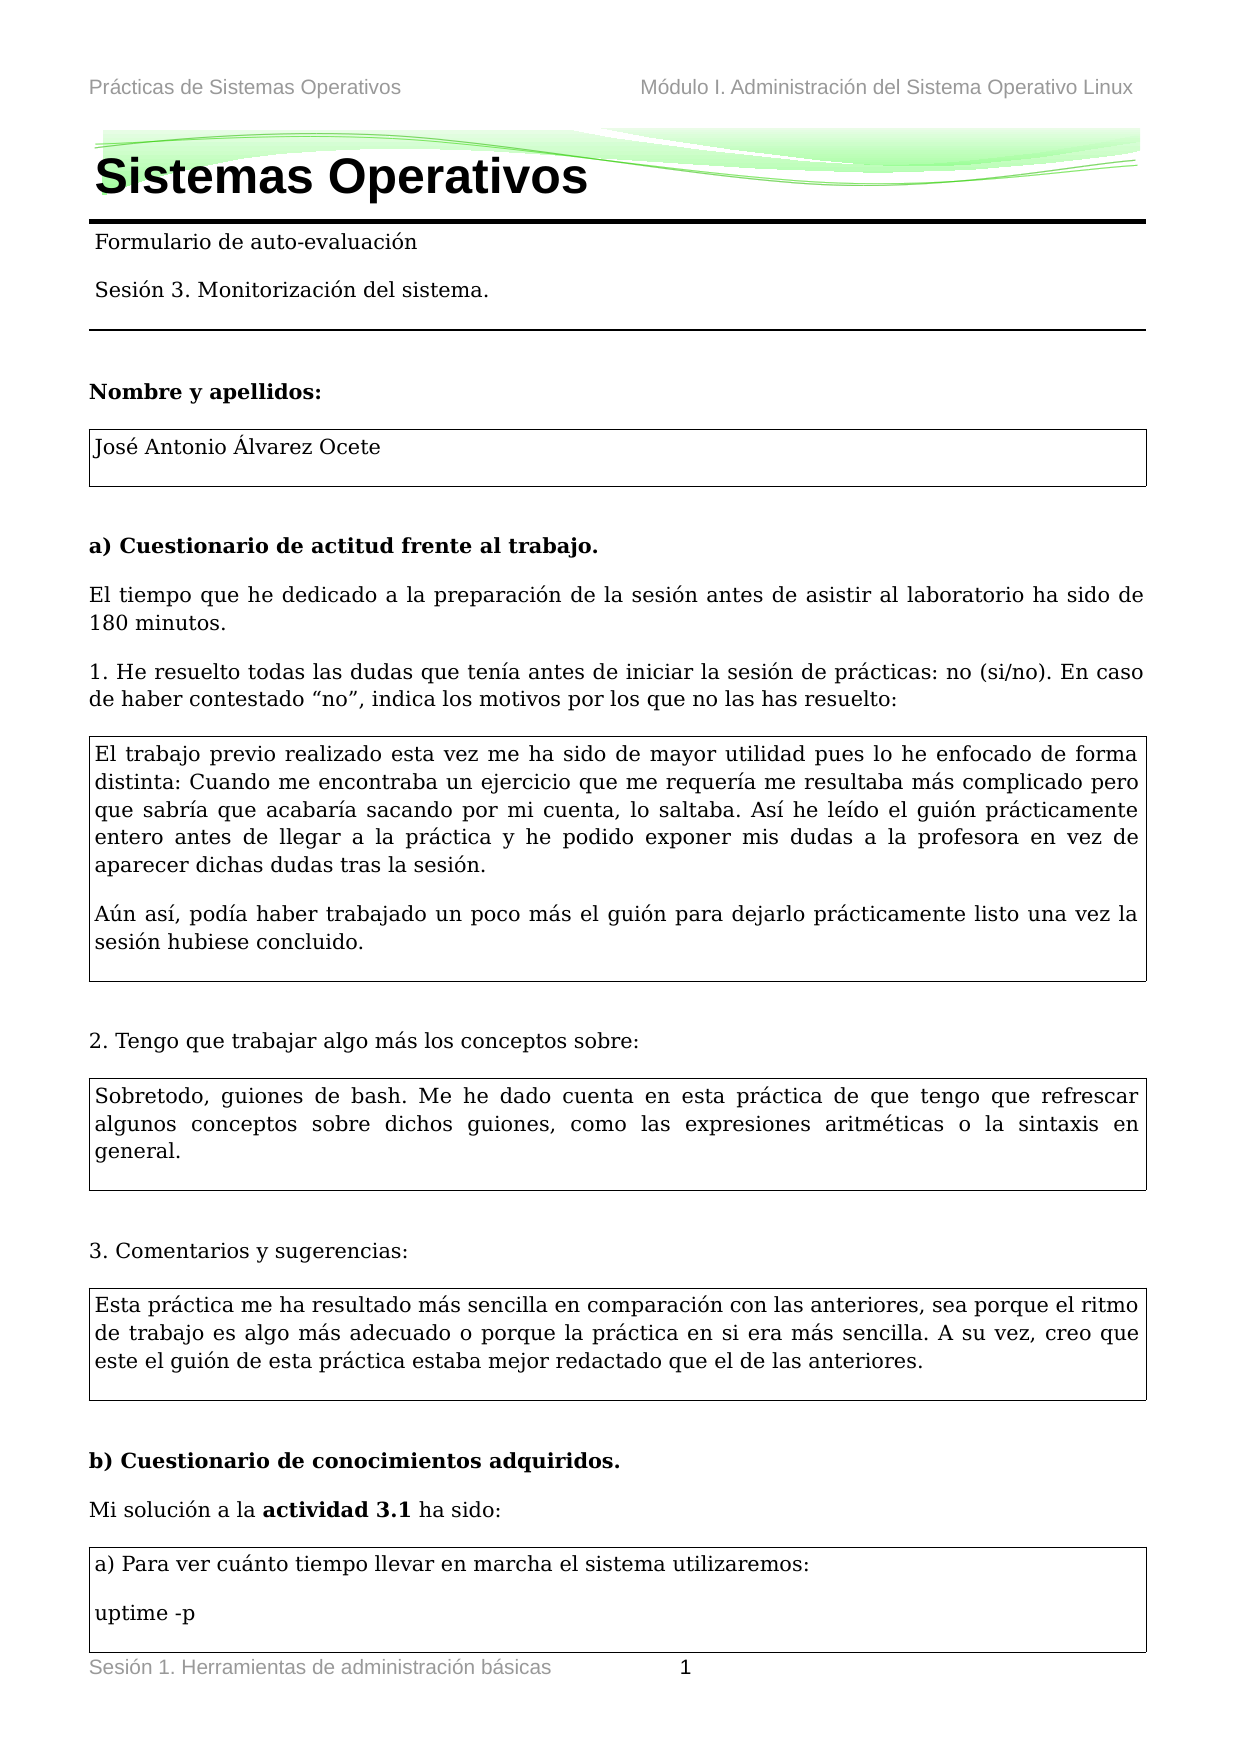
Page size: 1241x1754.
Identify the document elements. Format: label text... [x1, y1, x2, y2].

text Mi solución a la actividad 3.1 ha sido: [89, 1498, 1146, 1522]
table_header Formulario de auto-evaluación Sesión 3. Monitorización del sistema. [89, 224, 1146, 329]
picture [376, 171, 387, 189]
picture [94, 128, 1141, 195]
text 3. Comentarios y sugerencias: [89, 1239, 1146, 1263]
text 2. Tengo que trabajar algo más los conceptos sobre: [89, 1029, 1146, 1053]
table_header Sobretodo, guiones de bash. Me he dado cuenta en esta práctica de que tengo que refrescar algunos conceptos sobre dichos guiones, como las expresiones aritméticas o la sintaxis en general. [90, 1079, 1146, 1190]
text El tiempo que he dedicado a la preparación de la sesión antes de asistir al laboratorio ha sido de 180 minutos. [89, 583, 1146, 635]
table_header a) Para ver cuánto tiempo llevar en marcha el sistema utilizaremos: uptime -p [90, 1548, 1146, 1652]
text b) Cuestionario de conocimientos adquiridos. [89, 1449, 1146, 1473]
table_header José Antonio Álvarez Ocete [90, 430, 1146, 486]
text Nombre y apellidos: [89, 380, 1146, 404]
table_header El trabajo previo realizado esta vez me ha sido de mayor utilidad pues lo he enfocado de forma distinta: Cuando me encontraba un ejercicio que me requería me resultaba más complicado pero que sabría que acabaría sacando por mi cuenta, lo saltaba. Así he leído el guión prácticamente entero antes de llegar a la práctica y he podido exponer mis dudas a la profesora en vez de aparecer dichas dudas tras la sesión. Aún así, podía haber trabajado un poco más el guión para dejarlo prácticamente listo una vez la sesión hubiese concluido. [90, 737, 1146, 981]
table_header Sistemas Operativos [89, 123, 1146, 219]
text 1. He resuelto todas las dudas que tenía antes de iniciar la sesión de prácticas: no (si/no). En caso de haber contestado “no”, indica los motivos por los que no las has resuelto: [89, 660, 1146, 712]
table_header Esta práctica me ha resultado más sencilla en comparación con las anteriores, sea porque el ritmo de trabajo es algo más adecuado o porque la práctica en si era más sencilla. A su vez, creo que este el guión de esta práctica estaba mejor redactado que el de las anteriores. [90, 1289, 1146, 1400]
text a) Cuestionario de actitud frente al trabajo. [89, 534, 1146, 559]
